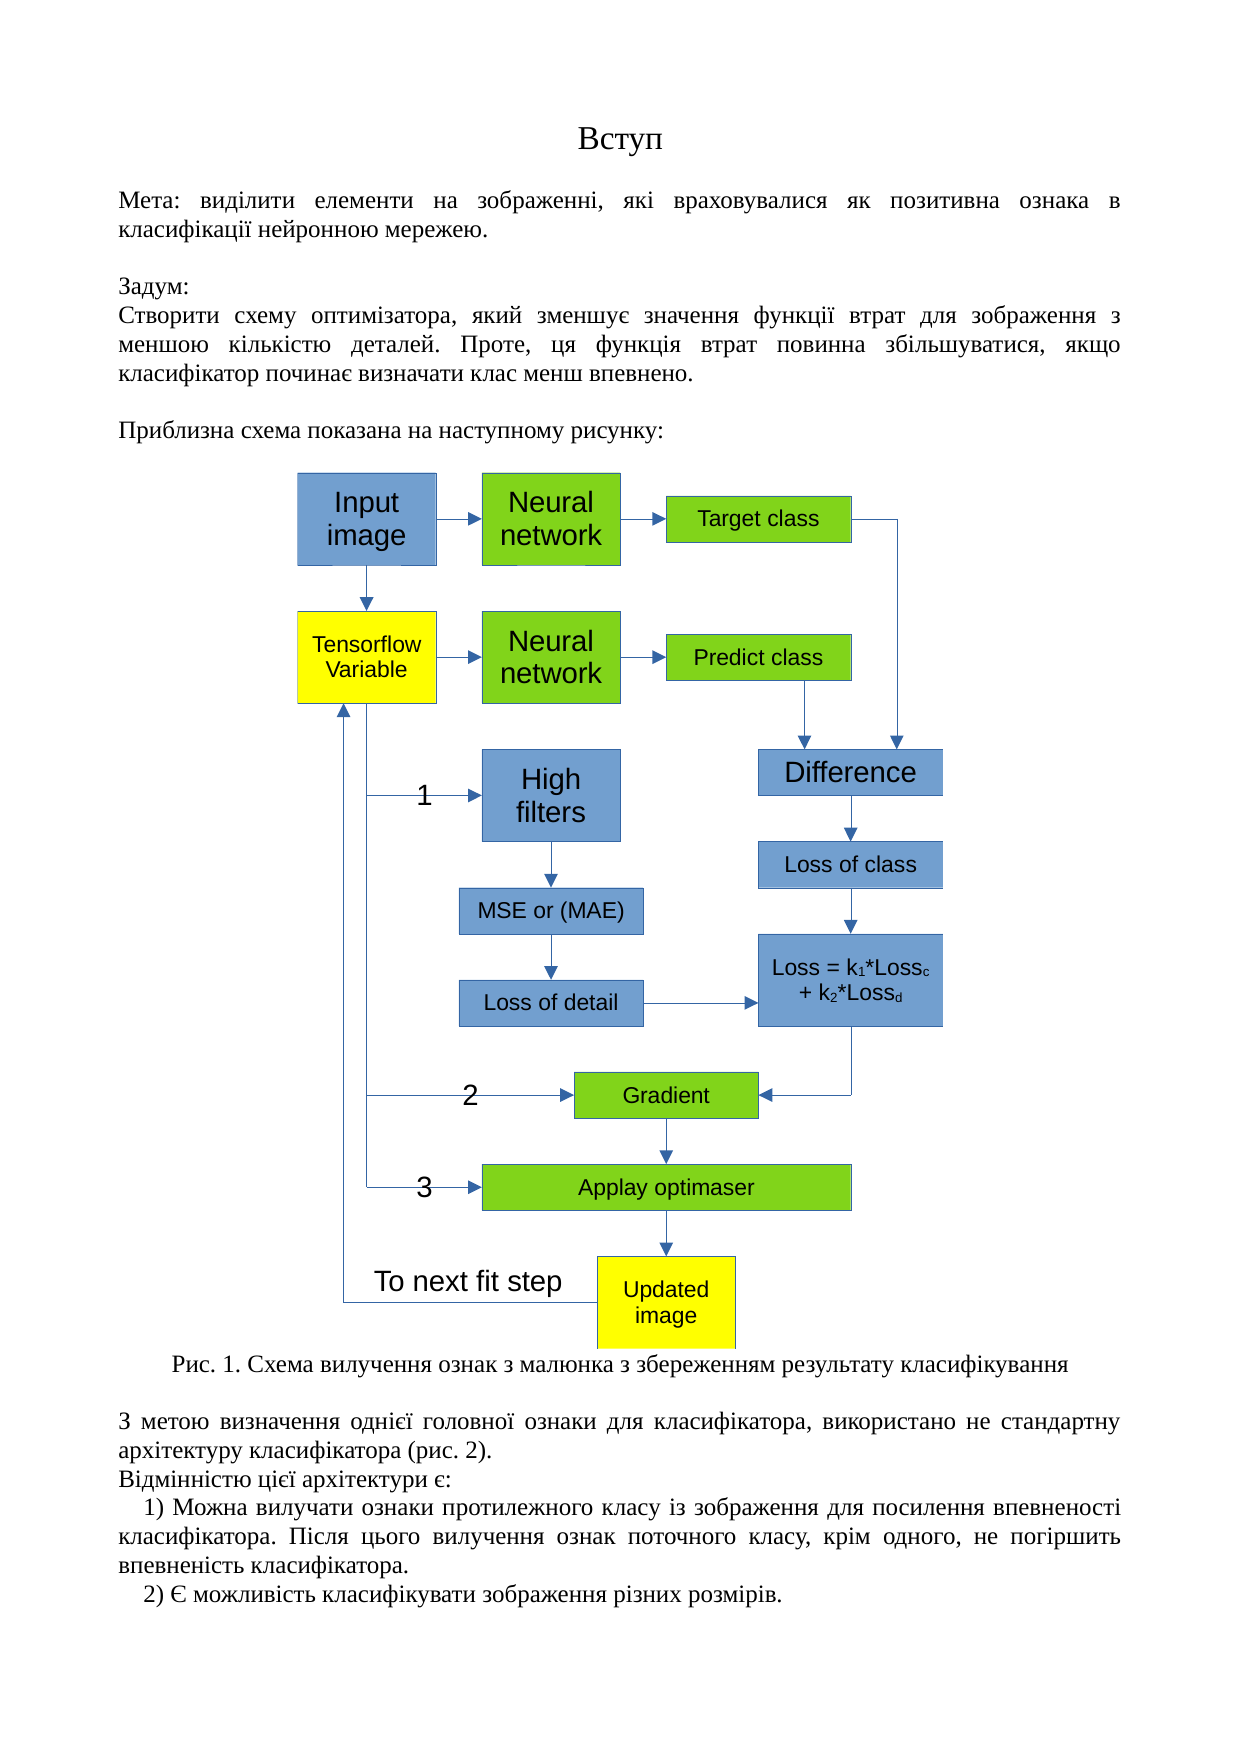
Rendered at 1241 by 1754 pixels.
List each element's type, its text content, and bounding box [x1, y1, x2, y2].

text З метою визначення однієї головної ознаки для класифікатора, використано не стандартну архітектуру класифікатора (рис. 2). [118, 1406, 1122, 1464]
text Рис. 1. Схема вилучення ознак з малюнка з збереженням результату класифікування [118, 1349, 1122, 1377]
text Відмінністю цієї архітектури є: [118, 1464, 1122, 1492]
text Приблизна схема показана на наступному рисунку: [118, 415, 1122, 444]
text Задум: [118, 271, 1122, 300]
text Мета: виділити елементи на зображенні, які враховувалися як позитивна ознака в класифікації нейронною мережею. [118, 185, 1122, 243]
text 1) Можна вилучати ознаки протилежного класу із зображення для посилення впевненості класифікатора. Після цього вилучення ознак поточного класу, крім одного, не погіршить впевненість класифікатора. [118, 1492, 1122, 1579]
text Створити схему оптимізатора, який зменшує значення функції втрат для зображення з меншою кількістю деталей. Проте, ця функція втрат повинна збільшуватися, якщо класифікатор починає визначати клас менш впевнено. [118, 300, 1122, 386]
text 2) Є можливість класифікувати зображення різних розмірів. [118, 1579, 1122, 1607]
text Вступ [118, 118, 1122, 156]
